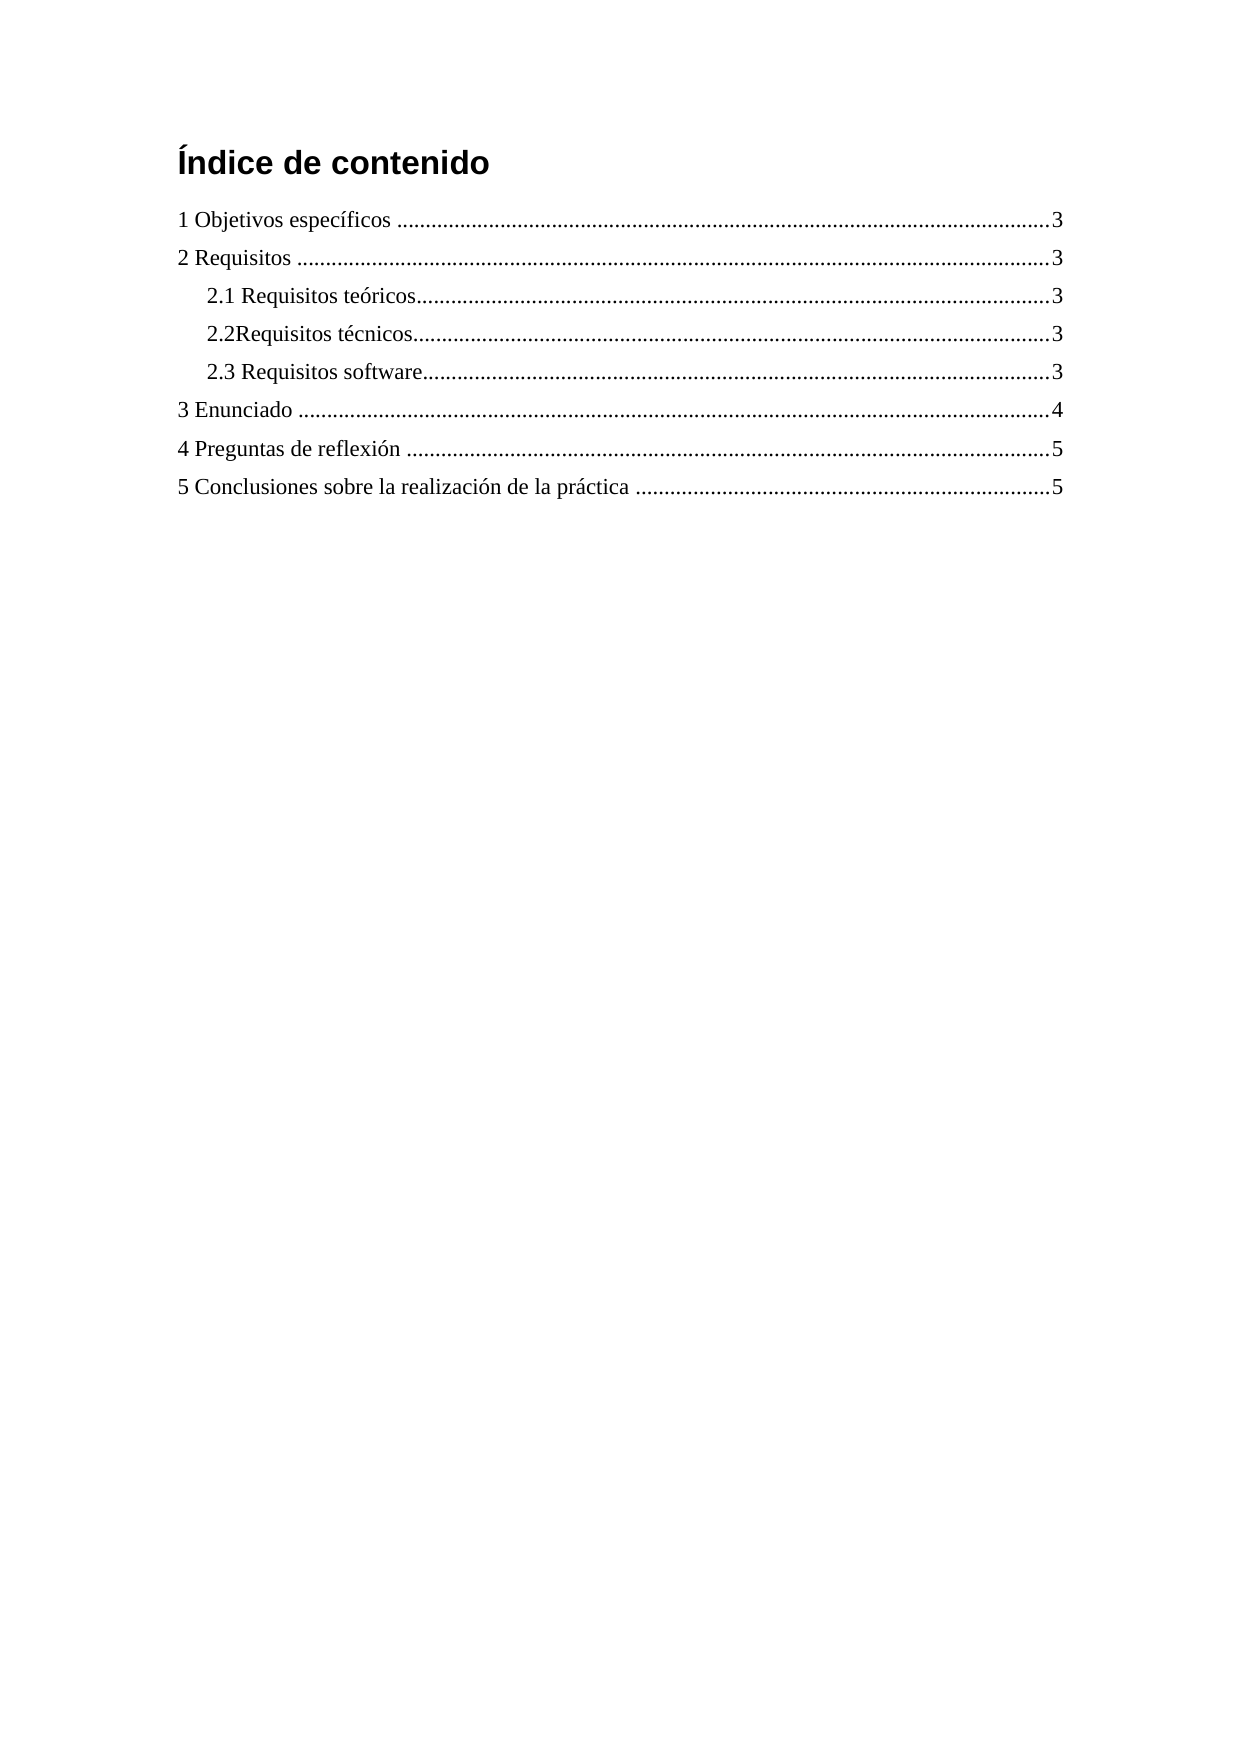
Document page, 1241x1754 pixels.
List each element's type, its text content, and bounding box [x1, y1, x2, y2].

text 2.1 Requisitos teóricos 3 [207, 282, 1063, 308]
text 2 Requisitos 3 [177, 244, 1063, 270]
text 1 Objetivos específicos 3 [177, 206, 1063, 232]
text 2.2Requisitos técnicos 3 [207, 320, 1063, 347]
text 4 Preguntas de reflexión 5 [177, 434, 1063, 461]
text 3 Enunciado 4 [177, 396, 1063, 423]
text 5 Conclusiones sobre la realización de la práctica 5 [177, 473, 1063, 499]
text 2.3 Requisitos software 3 [207, 358, 1063, 385]
subtitle Índice de contenido [177, 143, 1063, 182]
